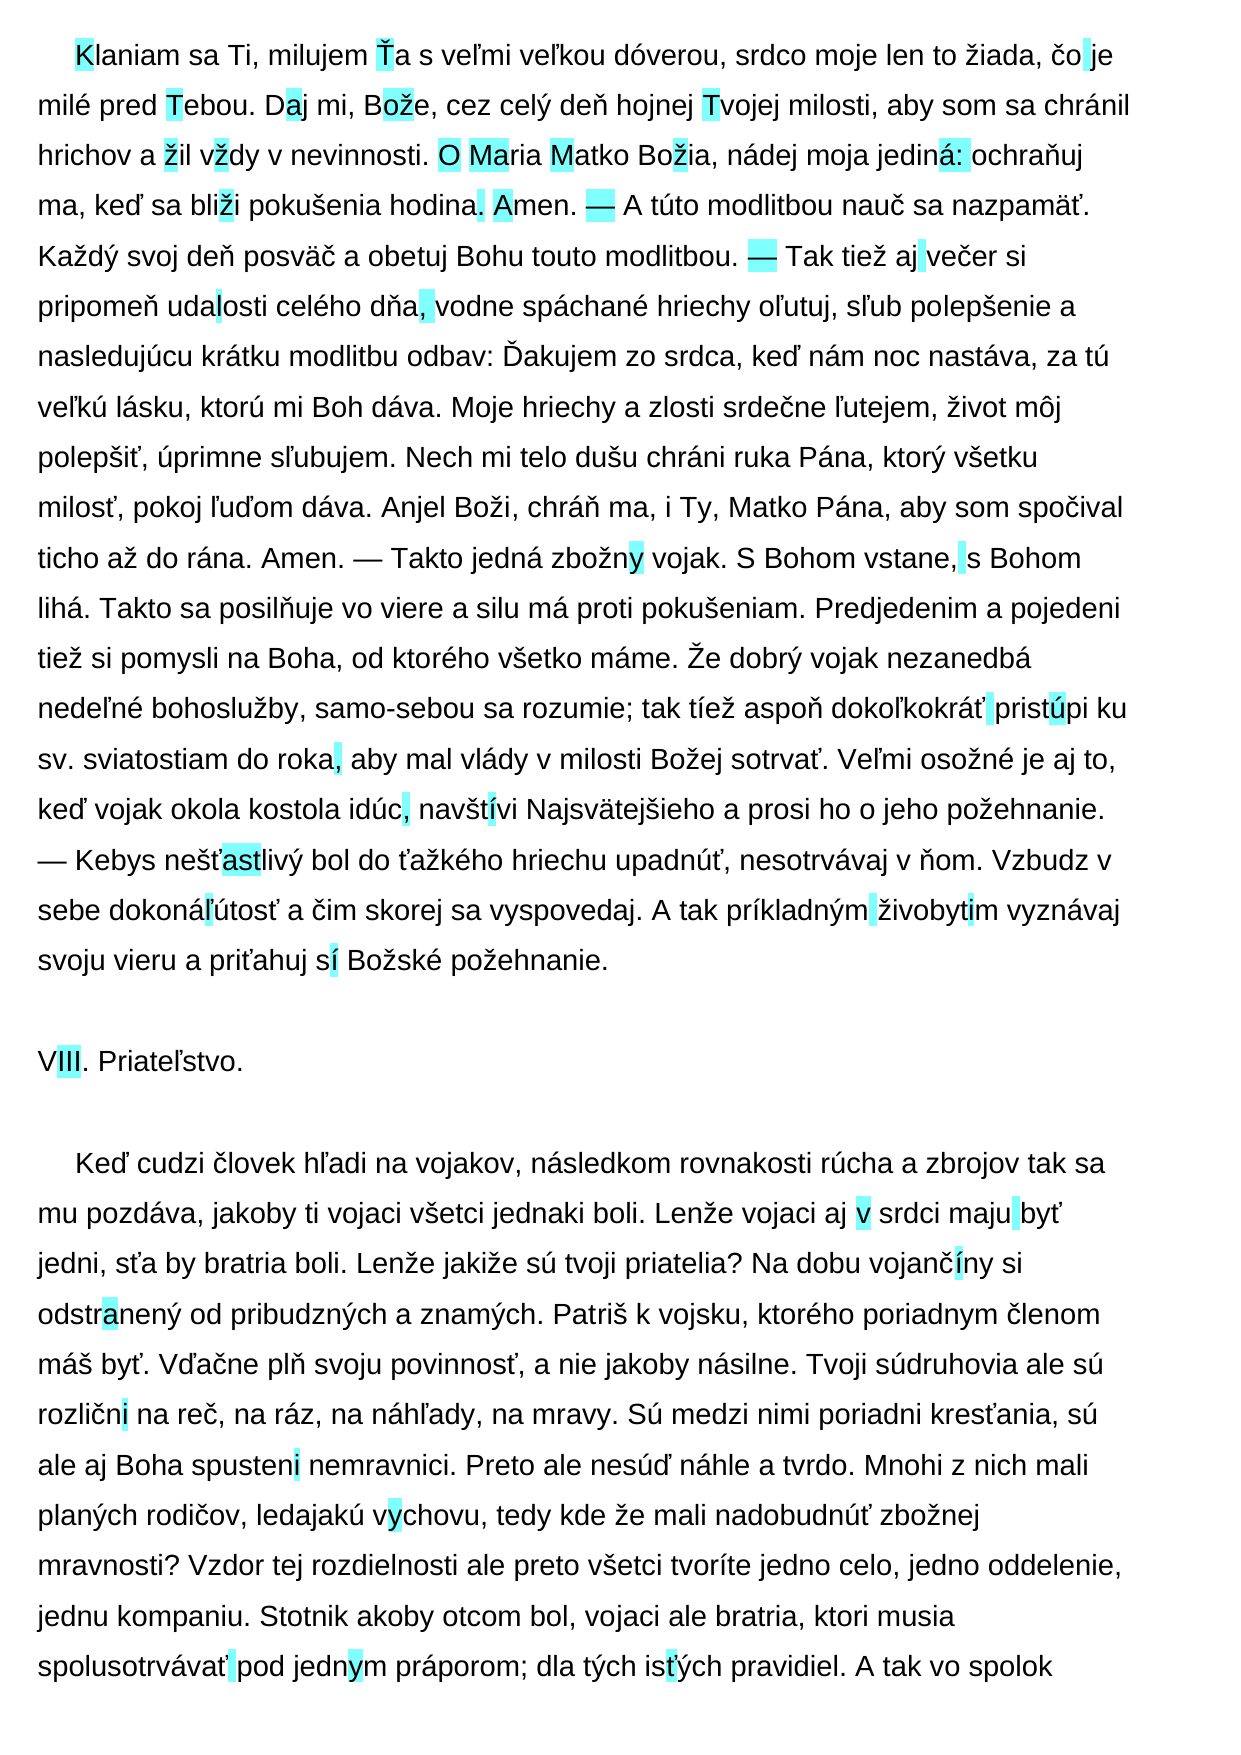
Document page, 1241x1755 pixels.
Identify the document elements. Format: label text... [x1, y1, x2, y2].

text Keď cudzi človek hľadi na vojakov, následkom rovnakosti rúcha a zbrojov tak sa mu pozdáva, jakoby ti vojaci všetci jednaki boli. Lenže vojaci aj v srdci maju byť jedni, sťa by bratria boli. Lenže jakiže sú tvoji priatelia? Na dobu vojančíny si odstranený od pribudzných a znamých. Pat­riš k vojsku, ktorého poriadnym členom máš byť. Vďačne plň svoju povinnosť, a nie jakoby násilne. Tvoji súdruhovia ale sú rozlični na reč, na ráz, na náhľady, na mravy. Sú medzi nimi poriadni kresťania, sú ale aj Boha spusteni nemravnici. Preto ale nesúď náhle a tvrdo. Mnohi z nich mali planých rodičov, ledajakú vychovu, tedy kde že mali nadobudnúť zbožnej mravnosti? Vzdor tej rozdielnosti ale preto všetci tvoríte jedno celo, jedno oddelenie, jednu kompaniu. Stotnik akoby otcom bol, vo­jaci ale bratria, ktori musia spolusotrvávať pod jednym práporom; dla tých isťých pravidiel. A tak vo spolok [37, 1146, 1130, 1682]
subtitle VIII. Priateľstvo. [37, 1044, 1130, 1078]
text Klaniam sa Ti, milujem Ťa s veľmi veľkou dóverou, srdco moje len to žiada, čo je milé pred Tebou. Daj mi, Bože, cez celý deň hojnej Tvojej milosti, aby som sa chrá­nil hrichov a žil vždy v nevinnosti. O Maria Matko Božia, nádej moja jediná: ochraňuj ma, keď sa bliži pokušenia ho­dina. Amen. — A túto modlitbou nauč sa nazpamäť. Každý svoj deň posväč a obe­tuj Bohu touto modlitbou. — Tak tiež aj večer si pripomeň udalosti celého dňa, vodne spáchané hriechy oľutuj, sľub po­lepšenie a nasledujúcu krátku modlitbu odbav: Ďakujem zo srdca, keď nám noc nastáva, za tú veľkú lásku, ktorú mi Boh dáva. Moje hriechy a zlosti srdečne ľutejem, život môj polepšiť, úprimne sľubujem. Nech mi telo dušu chráni ruka Pána, ktorý všetku milosť, pokoj ľuďom dáva. Anjel Boži, chráň ma, i Ty, Matko Pána, aby som spočival ticho až do rána. Amen. — Takto jedná zbožny vojak. S Bohom vstane, s Bohom lihá. Takto sa posilňuje vo viere a silu má proti pokušeniam. Predjedenim a pojedeni tiež si pomysli na Boha, od kto­rého všetko máme. Že dobrý vojak neza­nedbá nedeľné bohoslužby, samo-sebou sa rozumie; tak tíež aspoň dokoľkokráť pristúpi ku sv. sviatostiam do roka, aby mal vlády v milosti Božej sotrvať. Veľmi osožné je aj to, keď vojak okola kostola idúc, navštívi Najsvätejšieho a prosi ho o jeho požehnanie. — Kebys nešťastlivý bol do ťažkého hriechu upadnúť, nesotrvávaj v ňom. Vzbudz v sebe dokonáľútosť a čim skorej sa vyspovedaj. A tak príkladným živobytim vyznávaj svoju vieru a priťahuj sí Božské požehnanie. [37, 37, 1130, 977]
